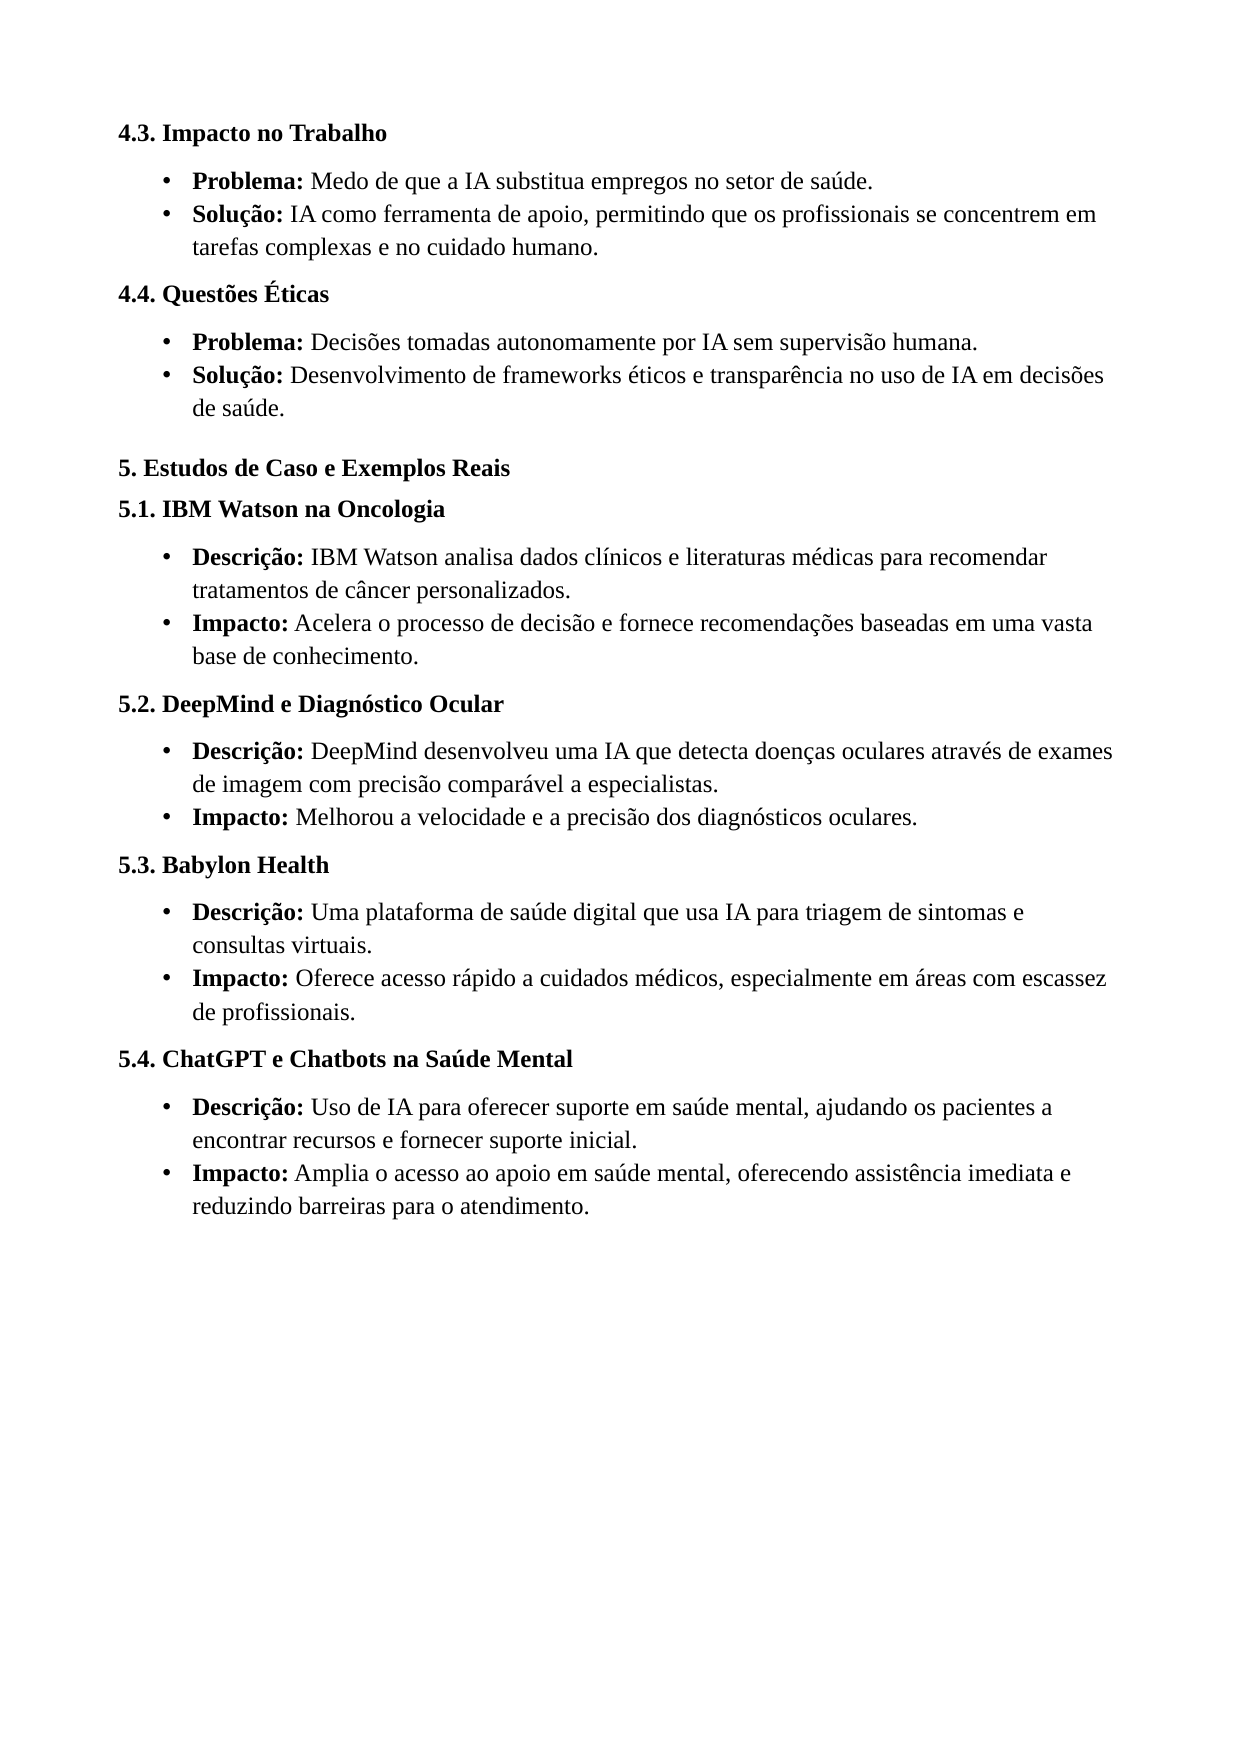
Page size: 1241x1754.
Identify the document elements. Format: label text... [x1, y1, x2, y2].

list Descrição: IBM Watson analisa dados clínicos e literaturas médicas para recomendar tratamentos de câncer personalizados. [162, 542, 1122, 604]
list Impacto: Acelera o processo de decisão e fornece recomendações baseadas em uma vasta base de conhecimento. [162, 608, 1122, 670]
text 5.2. DeepMind e Diagnóstico Ocular [118, 689, 1122, 717]
list Problema: Decisões tomadas autonomamente por IA sem supervisão humana. [162, 327, 1122, 356]
text 5.3. Babylon Health [118, 850, 1122, 879]
list Impacto: Oferece acesso rápido a cuidados médicos, especialmente em áreas com escassez de profissionais. [162, 963, 1122, 1025]
text 5.4. ChatGPT e Chatbots na Saúde Mental [118, 1044, 1122, 1073]
list Impacto: Amplia o acesso ao apoio em saúde mental, oferecendo assistência imediata e reduzindo barreiras para o atendimento. [162, 1158, 1122, 1219]
list Solução: Desenvolvimento de frameworks éticos e transparência no uso de IA em decisões de saúde. [162, 360, 1122, 422]
list Impacto: Melhorou a velocidade e a precisão dos diagnósticos oculares. [162, 802, 1122, 831]
list Problema: Medo de que a IA substitua empregos no setor de saúde. [162, 166, 1122, 194]
list Descrição: DeepMind desenvolveu uma IA que detecta doenças oculares através de exames de imagem com precisão comparável a especialistas. [162, 736, 1122, 798]
text 4.3. Impacto no Trabalho [118, 118, 1122, 147]
list Solução: IA como ferramenta de apoio, permitindo que os profissionais se concentrem em tarefas complexas e no cuidado humano. [162, 199, 1122, 261]
text 5.1. IBM Watson na Oncologia [118, 494, 1122, 523]
list Descrição: Uma plataforma de saúde digital que usa IA para triagem de sintomas e consultas virtuais. [162, 897, 1122, 959]
subtitle 5. Estudos de Caso e Exemplos Reais [118, 453, 1122, 482]
text 4.4. Questões Éticas [118, 279, 1122, 308]
list Descrição: Uso de IA para oferecer suporte em saúde mental, ajudando os pacientes a encontrar recursos e fornecer suporte inicial. [162, 1092, 1122, 1153]
